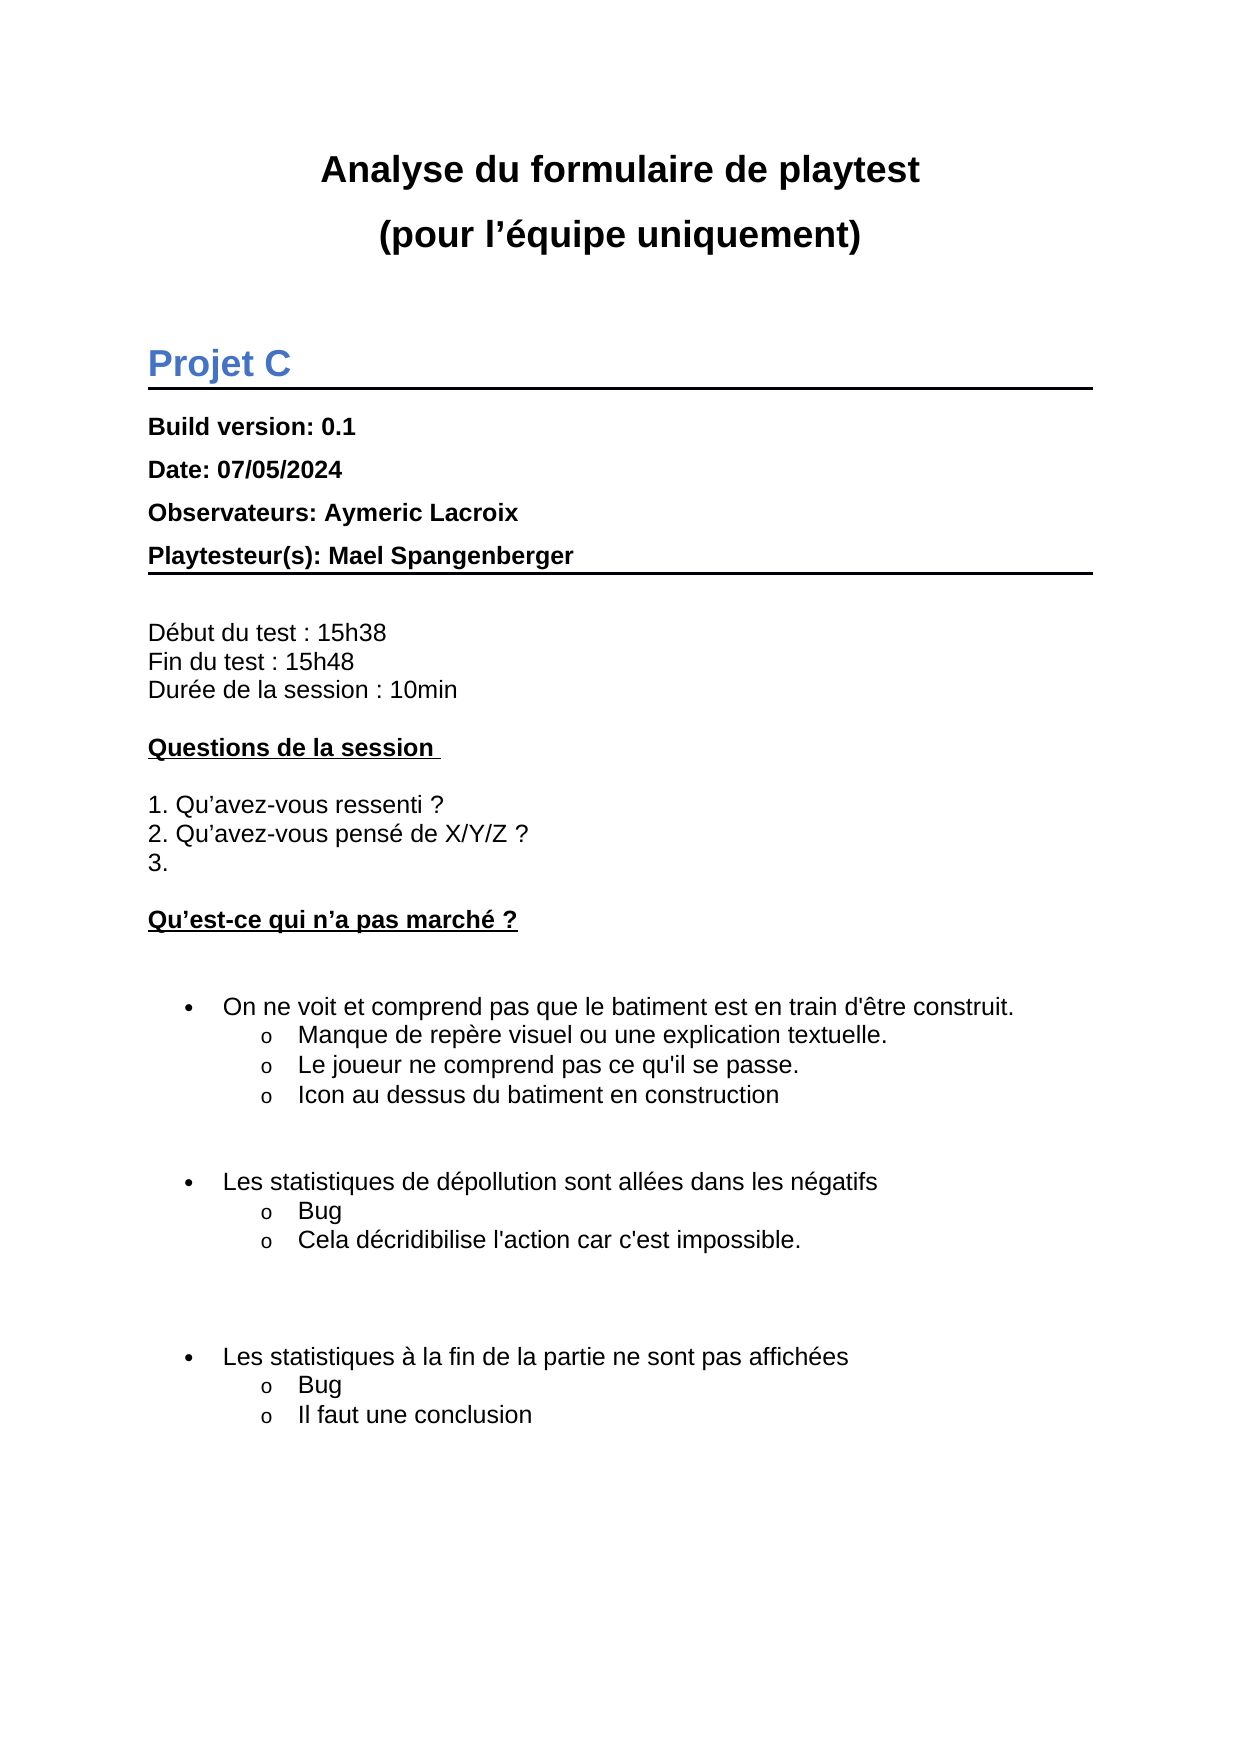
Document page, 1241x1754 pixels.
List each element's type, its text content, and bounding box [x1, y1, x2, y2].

list Les statistiques à la fin de la partie ne sont pas affichées [185, 1341, 1093, 1370]
list Le joueur ne comprend pas ce qu'il se passe. [260, 1050, 1093, 1080]
list Cela décridibilise l'action car c'est impossible. [260, 1226, 1093, 1255]
text Date: 07/05/2024 [148, 455, 1093, 483]
text Build version: 0.1 [148, 412, 1093, 440]
text Playtesteur(s): Mael Spangenberger [148, 541, 1093, 572]
text Observateurs: Aymeric Lacroix [148, 498, 1093, 527]
text Qu’est-ce qui n’a pas marché ? [148, 906, 1093, 934]
text (pour l’équipe uniquement) [148, 212, 1093, 255]
text Durée de la session : 10min [148, 676, 1093, 704]
list Bug [260, 1196, 1093, 1226]
text Début du test : 15h38 [148, 618, 1093, 647]
text Fin du test : 15h48 [148, 647, 1093, 676]
list Bug [260, 1370, 1093, 1400]
text Analyse du formulaire de playtest [148, 148, 1093, 191]
list Icon au dessus du batiment en construction [260, 1080, 1093, 1109]
text Projet C [148, 342, 1093, 387]
list Il faut une conclusion [260, 1400, 1093, 1429]
text 3. [148, 848, 1093, 877]
list Manque de repère visuel ou une explication textuelle. [260, 1021, 1093, 1050]
text Questions de la session [148, 733, 1093, 762]
list Les statistiques de dépollution sont allées dans les négatifs [185, 1167, 1093, 1196]
list On ne voit et comprend pas que le batiment est en train d'être construit. [185, 992, 1093, 1021]
text 2. Qu’avez-vous pensé de X/Y/Z ? [148, 819, 1093, 848]
text 1. Qu’avez-vous ressenti ? [148, 791, 1093, 819]
